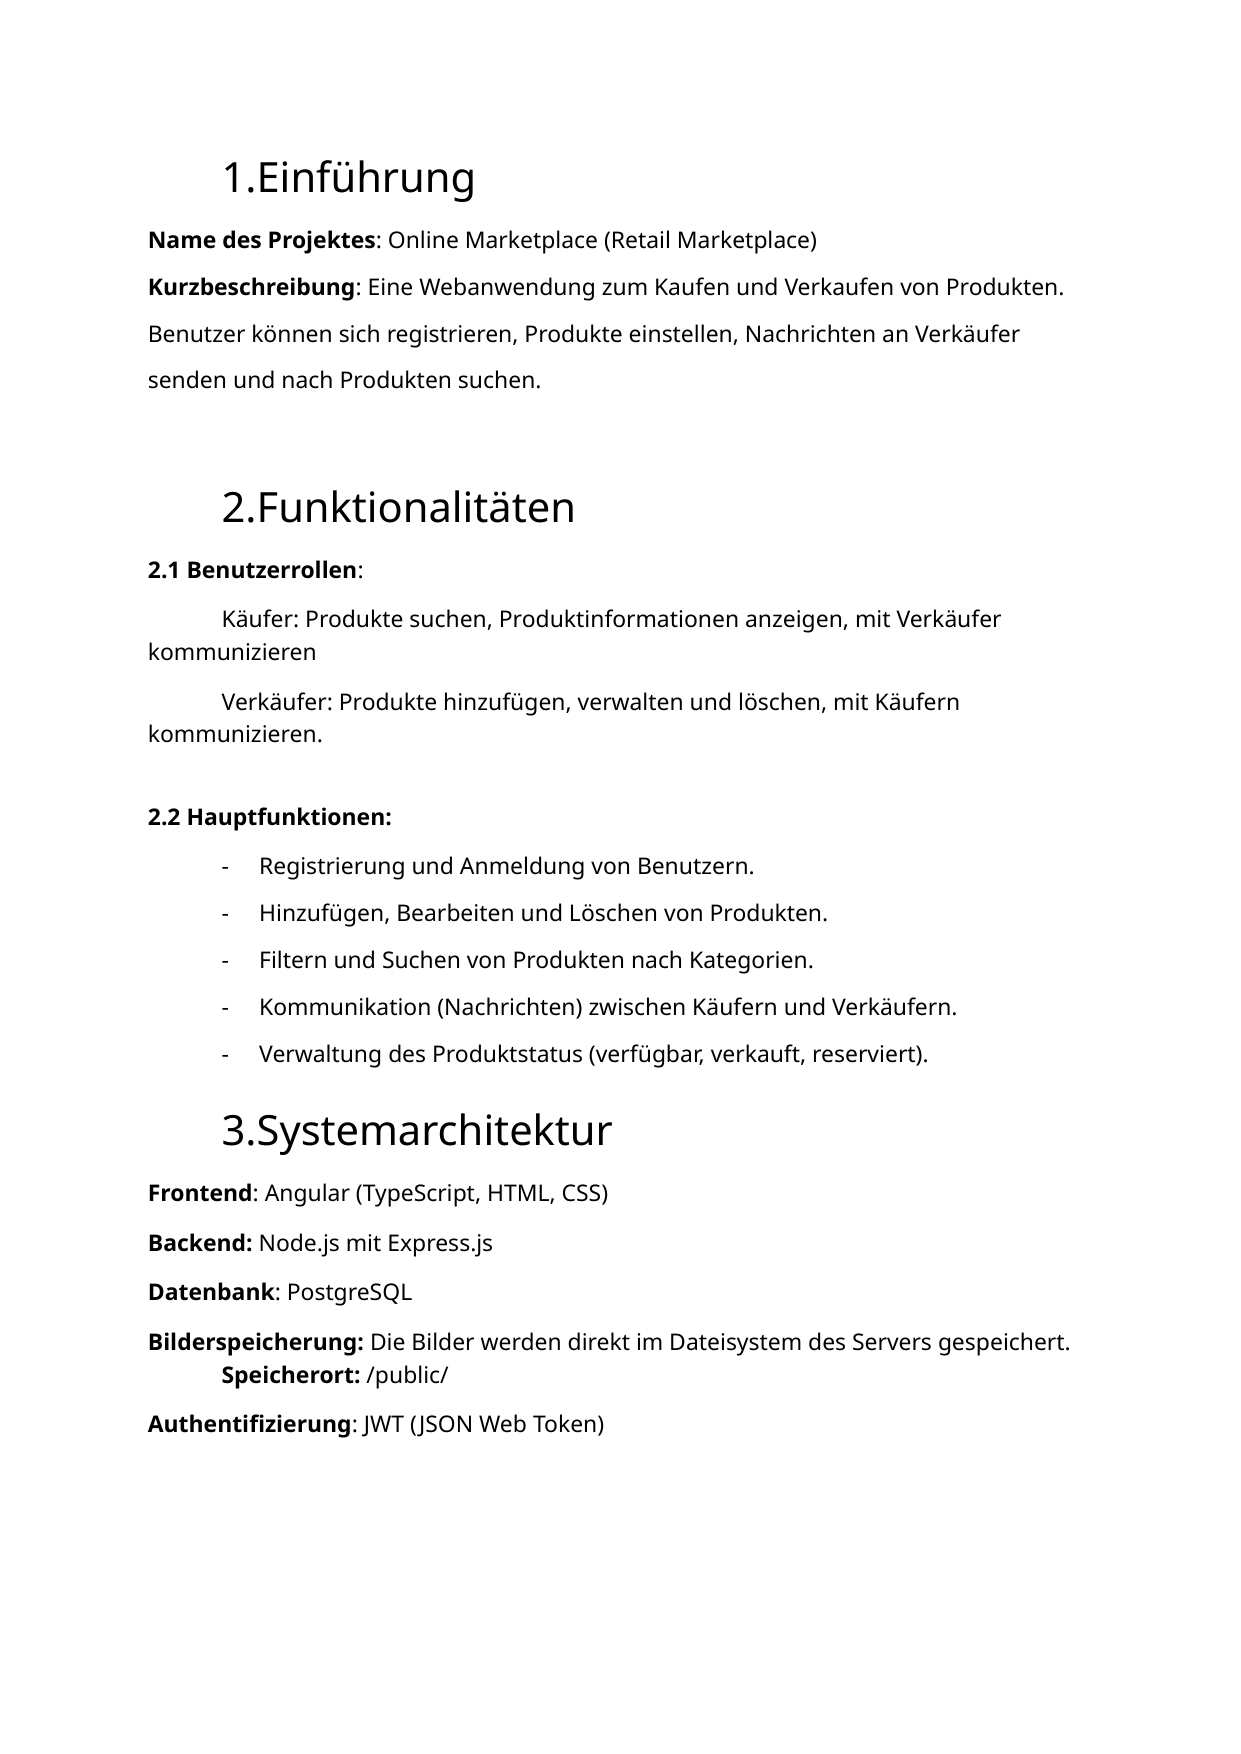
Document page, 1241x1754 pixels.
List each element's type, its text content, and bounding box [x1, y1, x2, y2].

text 3.Systemarchitektur [148, 1101, 1093, 1158]
list Kommunikation (Nachrichten) zwischen Käufern und Verkäufern. [221, 991, 1093, 1022]
text 2.Funktionalitäten [148, 477, 1093, 534]
text 2.1 Benutzerrollen: [148, 554, 1093, 585]
text Authentifizierung: JWT (JSON Web Token) [148, 1408, 1093, 1439]
text 2.2 Hauptfunktionen: [148, 768, 1093, 832]
text 1.Einführung [148, 148, 1093, 204]
text Name des Projektes: Online Marketplace (Retail Marketplace) Kurzbeschreibung: Eine Webanwendung zum Kaufen und Verkaufen von Produkten. Benutzer können sich registrieren, Produkte einstellen, Nachrichten an Verkäufer senden und nach Produkten suchen. [148, 224, 1093, 396]
text Käufer: Produkte suchen, Produktinformationen anzeigen, mit Verkäufer kommunizieren [148, 603, 1093, 667]
list Hinzufügen, Bearbeiten und Löschen von Produkten. [221, 897, 1093, 928]
text Datenbank: PostgreSQL [148, 1276, 1093, 1308]
list Verwaltung des Produktstatus (verfügbar, verkauft, reserviert). [221, 1038, 1093, 1069]
text Frontend: Angular (TypeScript, HTML, CSS) [148, 1177, 1093, 1209]
text Verkäufer: Produkte hinzufügen, verwalten und löschen, mit Käufern kommunizieren. [148, 686, 1093, 749]
list Registrierung und Anmeldung von Benutzern. [221, 850, 1093, 881]
text Backend: Node.js mit Express.js [148, 1227, 1093, 1258]
text Bilderspeicherung: Die Bilder werden direkt im Dateisystem des Servers gespeichert. Speicherort: /public/ [148, 1326, 1093, 1390]
list Filtern und Suchen von Produkten nach Kategorien. [221, 944, 1093, 975]
